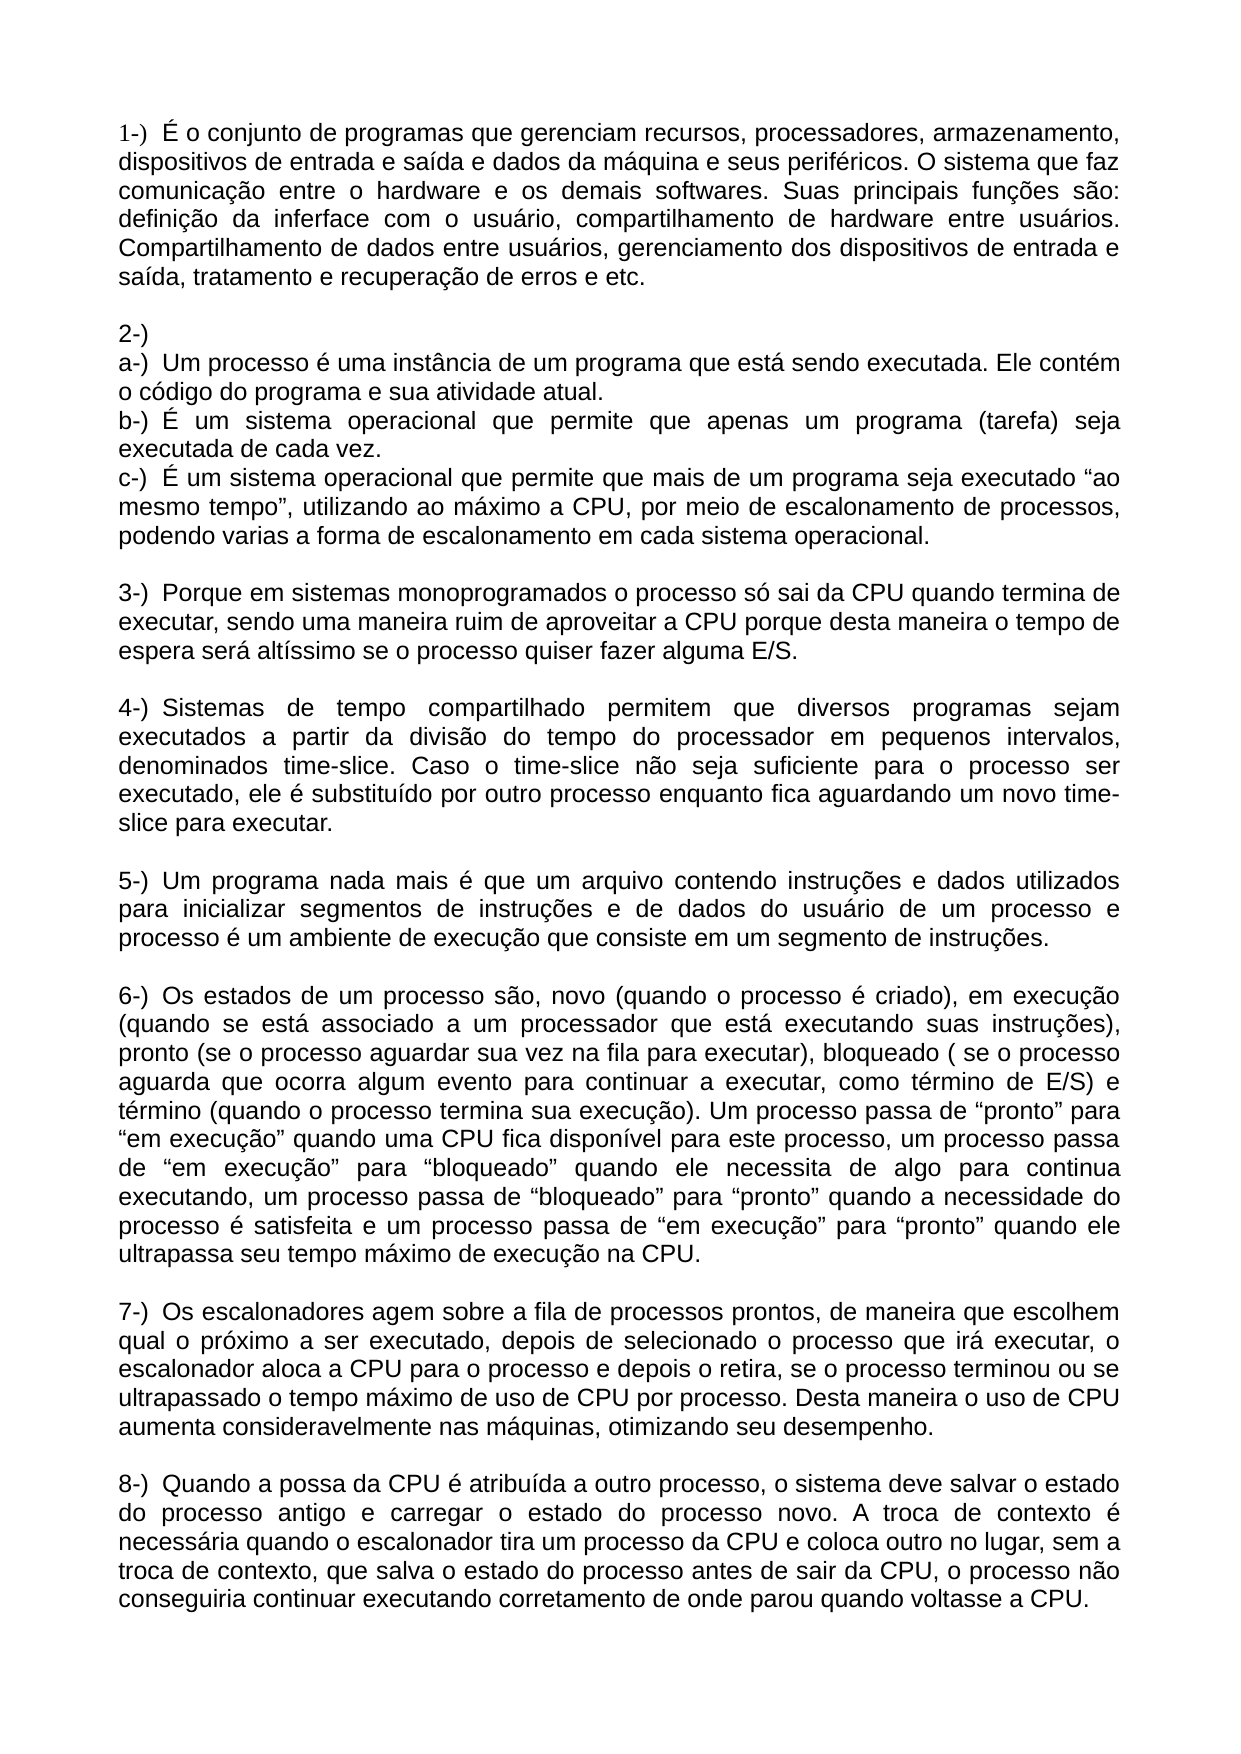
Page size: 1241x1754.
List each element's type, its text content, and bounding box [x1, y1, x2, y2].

text b-) É um sistema operacional que permite que apenas um programa (tarefa) seja executada de cada vez. [118, 406, 1122, 463]
text 4-) Sistemas de tempo compartilhado permitem que diversos programas sejam executados a partir da divisão do tempo do processador em pequenos intervalos, denominados time-slice. Caso o time-slice não seja suficiente para o processo ser executado, ele é substituído por outro processo enquanto fica aguardando um novo time-slice para executar. [118, 693, 1122, 837]
text c-) É um sistema operacional que permite que mais de um programa seja executado “ao mesmo tempo”, utilizando ao máximo a CPU, por meio de escalonamento de processos, podendo varias a forma de escalonamento em cada sistema operacional. [118, 463, 1122, 549]
text 7-) Os escalonadores agem sobre a fila de processos prontos, de maneira que escolhem qual o próximo a ser executado, depois de selecionado o processo que irá executar, o escalonador aloca a CPU para o processo e depois o retira, se o processo terminou ou se ultrapassado o tempo máximo de uso de CPU por processo. Desta maneira o uso de CPU aumenta consideravelmente nas máquinas, otimizando seu desempenho. [118, 1297, 1122, 1441]
text 3-) Porque em sistemas monoprogramados o processo só sai da CPU quando termina de executar, sendo uma maneira ruim de aproveitar a CPU porque desta maneira o tempo de espera será altíssimo se o processo quiser fazer alguma E/S. [118, 578, 1122, 664]
text 8-) Quando a possa da CPU é atribuída a outro processo, o sistema deve salvar o estado do processo antigo e carregar o estado do processo novo. A troca de contexto é necessária quando o escalonador tira um processo da CPU e coloca outro no lugar, sem a troca de contexto, que salva o estado do processo antes de sair da CPU, o processo não conseguiria continuar executando corretamento de onde parou quando voltasse a CPU. [118, 1469, 1122, 1613]
text a-) Um processo é uma instância de um programa que está sendo executada. Ele contém o código do programa e sua atividade atual. [118, 348, 1122, 406]
text 1-) É o conjunto de programas que gerenciam recursos, processadores, armazenamento, dispositivos de entrada e saída e dados da máquina e seus periféricos. O sistema que faz comunicação entre o hardware e os demais softwares. Suas principais funções são: definição da inferface com o usuário, compartilhamento de hardware entre usuários. Compartilhamento de dados entre usuários, gerenciamento dos dispositivos de entrada e saída, tratamento e recuperação de erros e etc. [118, 118, 1122, 291]
text 2-) [118, 319, 1122, 348]
text 5-) Um programa nada mais é que um arquivo contendo instruções e dados utilizados para inicializar segmentos de instruções e de dados do usuário de um processo e processo é um ambiente de execução que consiste em um segmento de instruções. [118, 866, 1122, 952]
text 6-) Os estados de um processo são, novo (quando o processo é criado), em execução (quando se está associado a um processador que está executando suas instruções), pronto (se o processo aguardar sua vez na fila para executar), bloqueado ( se o processo aguarda que ocorra algum evento para continuar a executar, como término de E/S) e término (quando o processo termina sua execução). Um processo passa de “pronto” para “em execução” quando uma CPU fica disponível para este processo, um processo passa de “em execução” para “bloqueado” quando ele necessita de algo para continua executando, um processo passa de “bloqueado” para “pronto” quando a necessidade do processo é satisfeita e um processo passa de “em execução” para “pronto” quando ele ultrapassa seu tempo máximo de execução na CPU. [118, 981, 1122, 1268]
